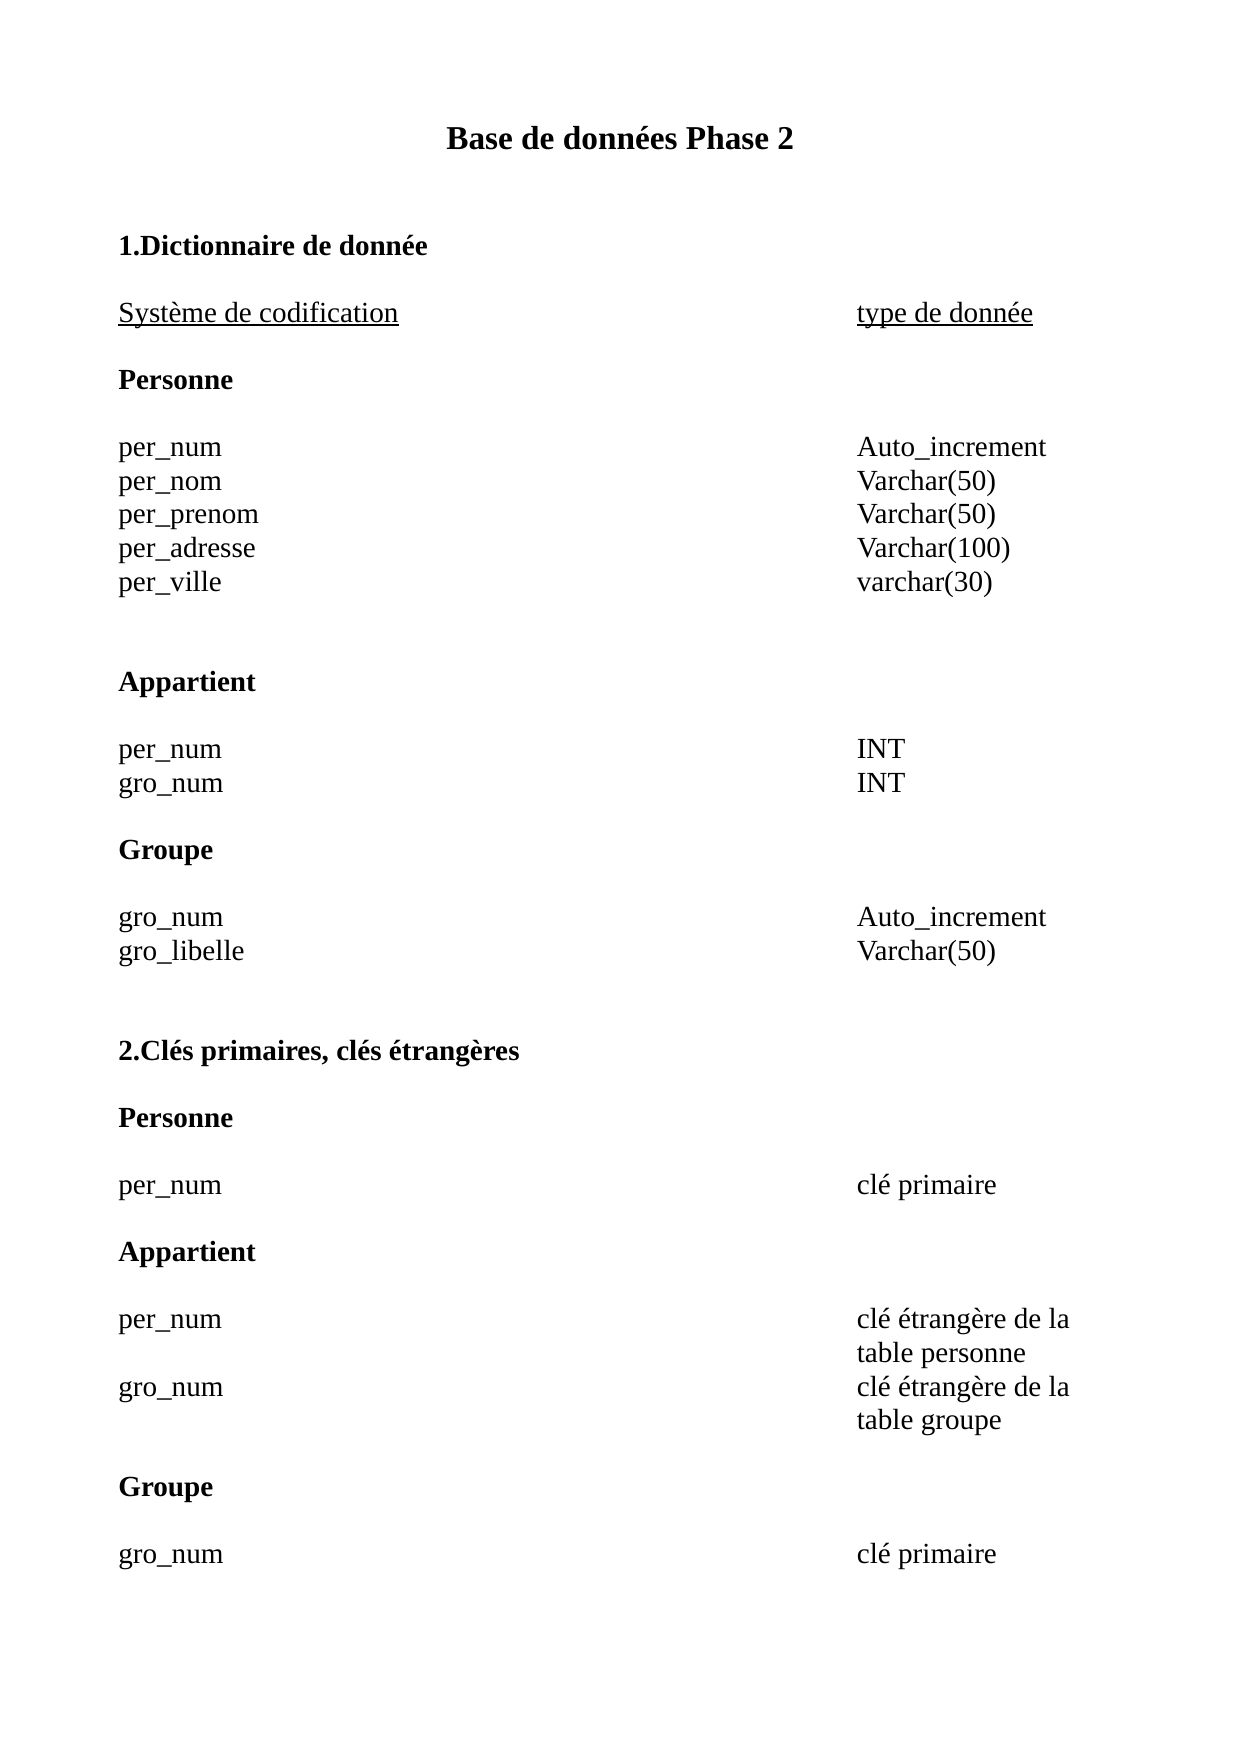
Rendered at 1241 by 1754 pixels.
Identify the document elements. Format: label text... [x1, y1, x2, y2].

text Personne [118, 362, 1122, 396]
text per_num clé étrangère de la table personne [118, 1302, 1122, 1369]
text Appartient [118, 664, 1122, 698]
text gro_num clé primaire [118, 1536, 1122, 1570]
text Système de codification type de donnée [118, 295, 1122, 329]
text 2.Clés primaires, clés étrangères [118, 1033, 1122, 1067]
text Appartient [118, 1234, 1122, 1268]
text 1.Dictionnaire de donnée [118, 228, 1122, 262]
text Personne [118, 1100, 1122, 1134]
text Groupe [118, 832, 1122, 866]
text per_prenom Varchar(50) [118, 497, 1122, 530]
text Groupe [118, 1469, 1122, 1503]
text per_adresse Varchar(100) [118, 530, 1122, 564]
text gro_libelle Varchar(50) [118, 933, 1122, 966]
text gro_num Auto_increment [118, 899, 1122, 933]
text gro_num INT [118, 765, 1122, 798]
text per_num Auto_increment [118, 429, 1122, 463]
text gro_num clé étrangère de la table groupe [118, 1369, 1122, 1436]
text per_num INT [118, 731, 1122, 765]
text per_nom Varchar(50) [118, 463, 1122, 497]
text per_num clé primaire [118, 1167, 1122, 1201]
text per_ville varchar(30) [118, 564, 1122, 597]
text Base de données Phase 2 [118, 118, 1122, 156]
